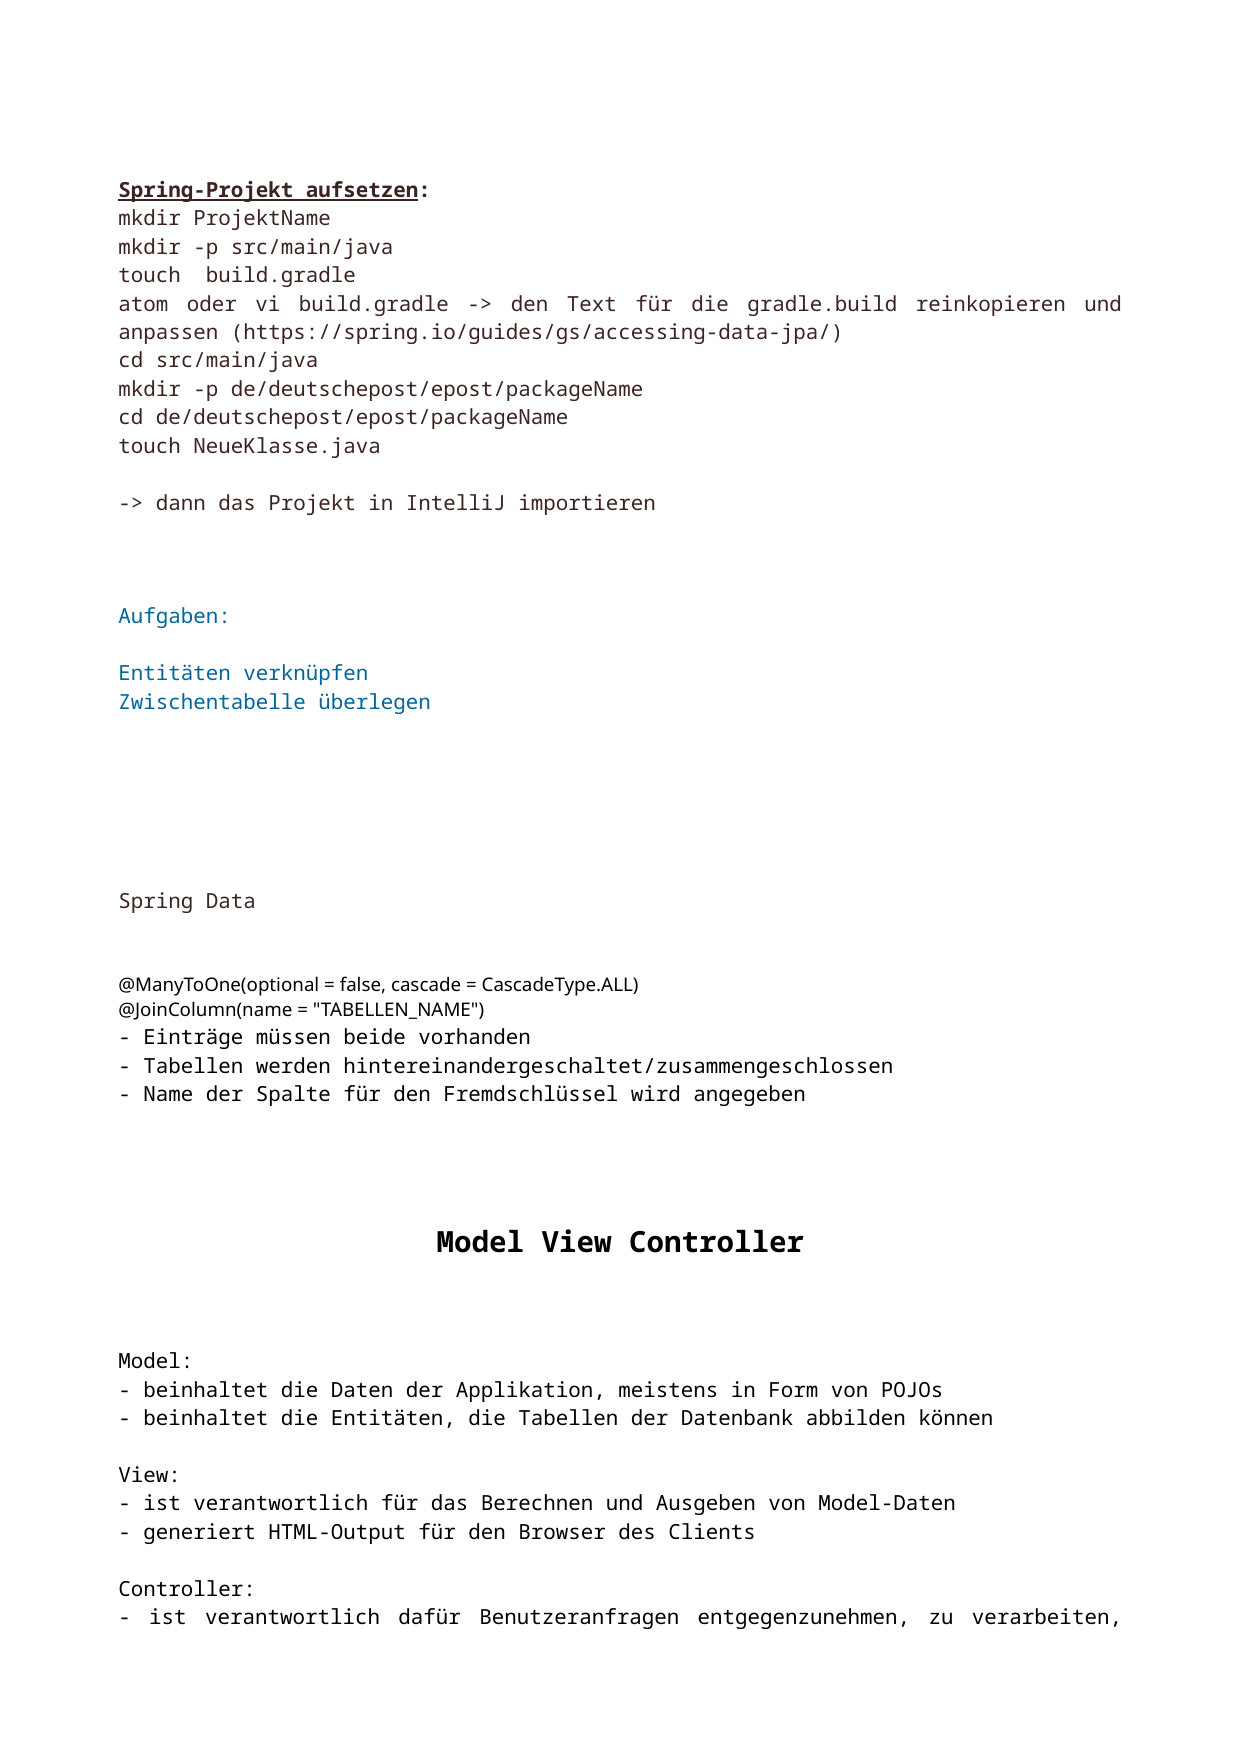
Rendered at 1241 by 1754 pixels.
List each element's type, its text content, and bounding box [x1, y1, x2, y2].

text Model: [118, 1346, 1122, 1375]
text - Name der Spalte für den Fremdschlüssel wird angegeben [118, 1079, 1122, 1108]
text - ist verantwortlich für das Berechnen und Ausgeben von Model-Daten [118, 1488, 1122, 1517]
text Zwischentabelle überlegen [118, 687, 1122, 715]
text - Tabellen werden hintereinandergeschaltet/zusammengeschlossen [118, 1051, 1122, 1079]
text mkdir ProjektName [118, 203, 1122, 232]
text - Einträge müssen beide vorhanden [118, 1022, 1122, 1051]
text - ist verantwortlich dafür Benutzeranfragen entgegenzunehmen, zu verarbeiten, [118, 1602, 1122, 1631]
text mkdir -p de/deutschepost/epost/packageName [118, 374, 1122, 402]
text cd src/main/java [118, 346, 1122, 374]
text @ManyToOne(optional = false, cascade = CascadeType.ALL) [118, 971, 1122, 997]
text View: [118, 1460, 1122, 1488]
text touch NeueKlasse.java [118, 431, 1122, 459]
text Model View Controller [118, 1221, 1122, 1261]
text mkdir -p src/main/java [118, 232, 1122, 260]
text - beinhaltet die Entitäten, die Tabellen der Datenbank abbilden können [118, 1403, 1122, 1432]
text touch build.gradle [118, 260, 1122, 289]
text - beinhaltet die Daten der Applikation, meistens in Form von POJOs [118, 1375, 1122, 1403]
text cd de/deutschepost/epost/packageName [118, 402, 1122, 431]
text Controller: [118, 1574, 1122, 1602]
text - generiert HTML-Output für den Browser des Clients [118, 1517, 1122, 1545]
text -> dann das Projekt in IntelliJ importieren [118, 488, 1122, 516]
text atom oder vi build.gradle -> den Text für die gradle.build reinkopieren und anpassen (https://spring.io/guides/gs/accessing-data-jpa/) [118, 289, 1122, 346]
text Entitäten verknüpfen [118, 658, 1122, 687]
text @JoinColumn(name = "TABELLEN_NAME") [118, 997, 1122, 1022]
text Spring Data [118, 886, 1122, 914]
text Spring-Projekt aufsetzen: [118, 175, 1122, 203]
text Aufgaben: [118, 602, 1122, 630]
